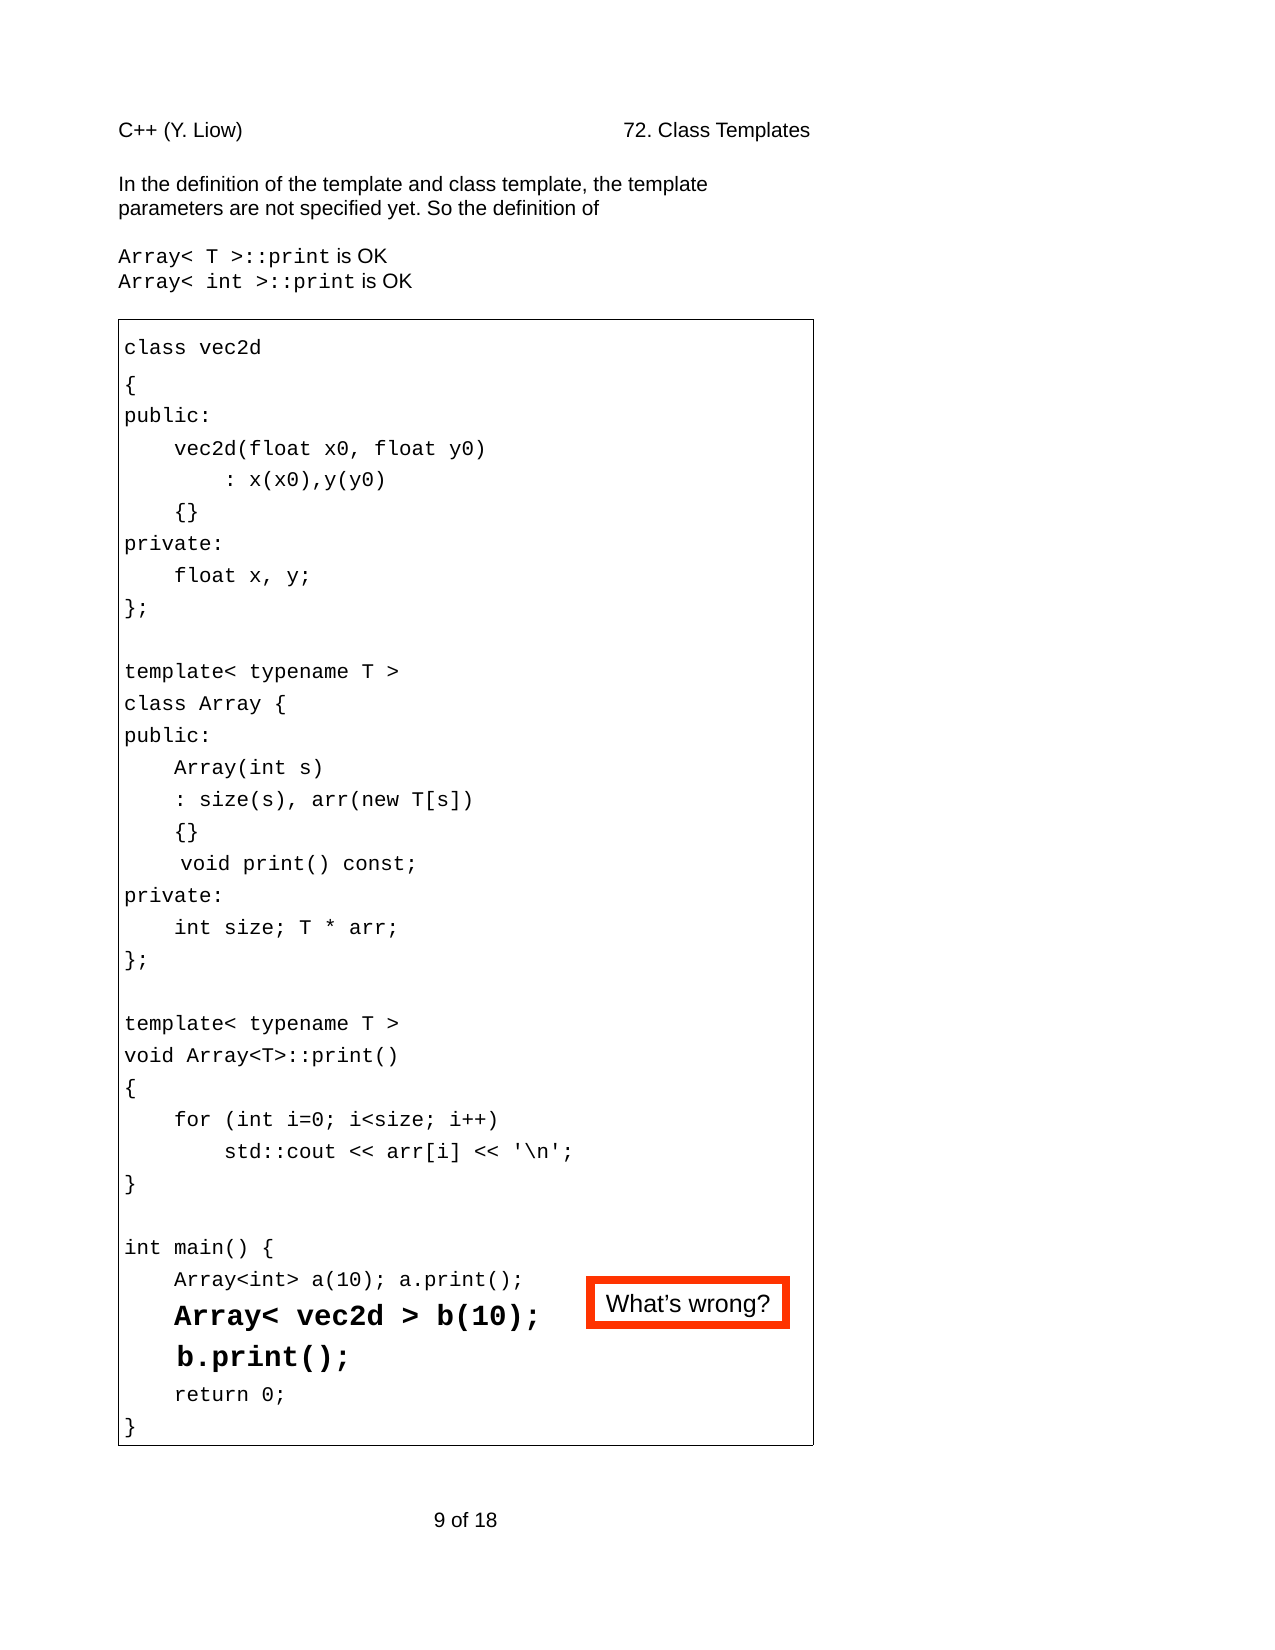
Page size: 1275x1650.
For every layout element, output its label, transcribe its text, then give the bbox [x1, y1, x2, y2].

table_header class vec2d { public: vec2d(float x0, float y0) : x(x0),y(y0) {} private: float x, y; }; template< typename T > class Array { public: Array(int s) : size(s), arr(new T[s]) {} void print() const; private: int size; T * arr; }; template< typename T > void Array<T>::print() { for (int i=0; i<size; i++) std::cout << arr[i] << '\n'; } int main() { Array<int> a(10); a.print(); Array< vec2d > b(10); b.print(); return 0; } [119, 320, 813, 1445]
text Array< int >::print is OK [118, 269, 813, 295]
text Array< T >::print is OK [118, 243, 813, 269]
text In the definition of the template and class template, the template parameters are not specified yet. So the definition of [118, 172, 813, 219]
